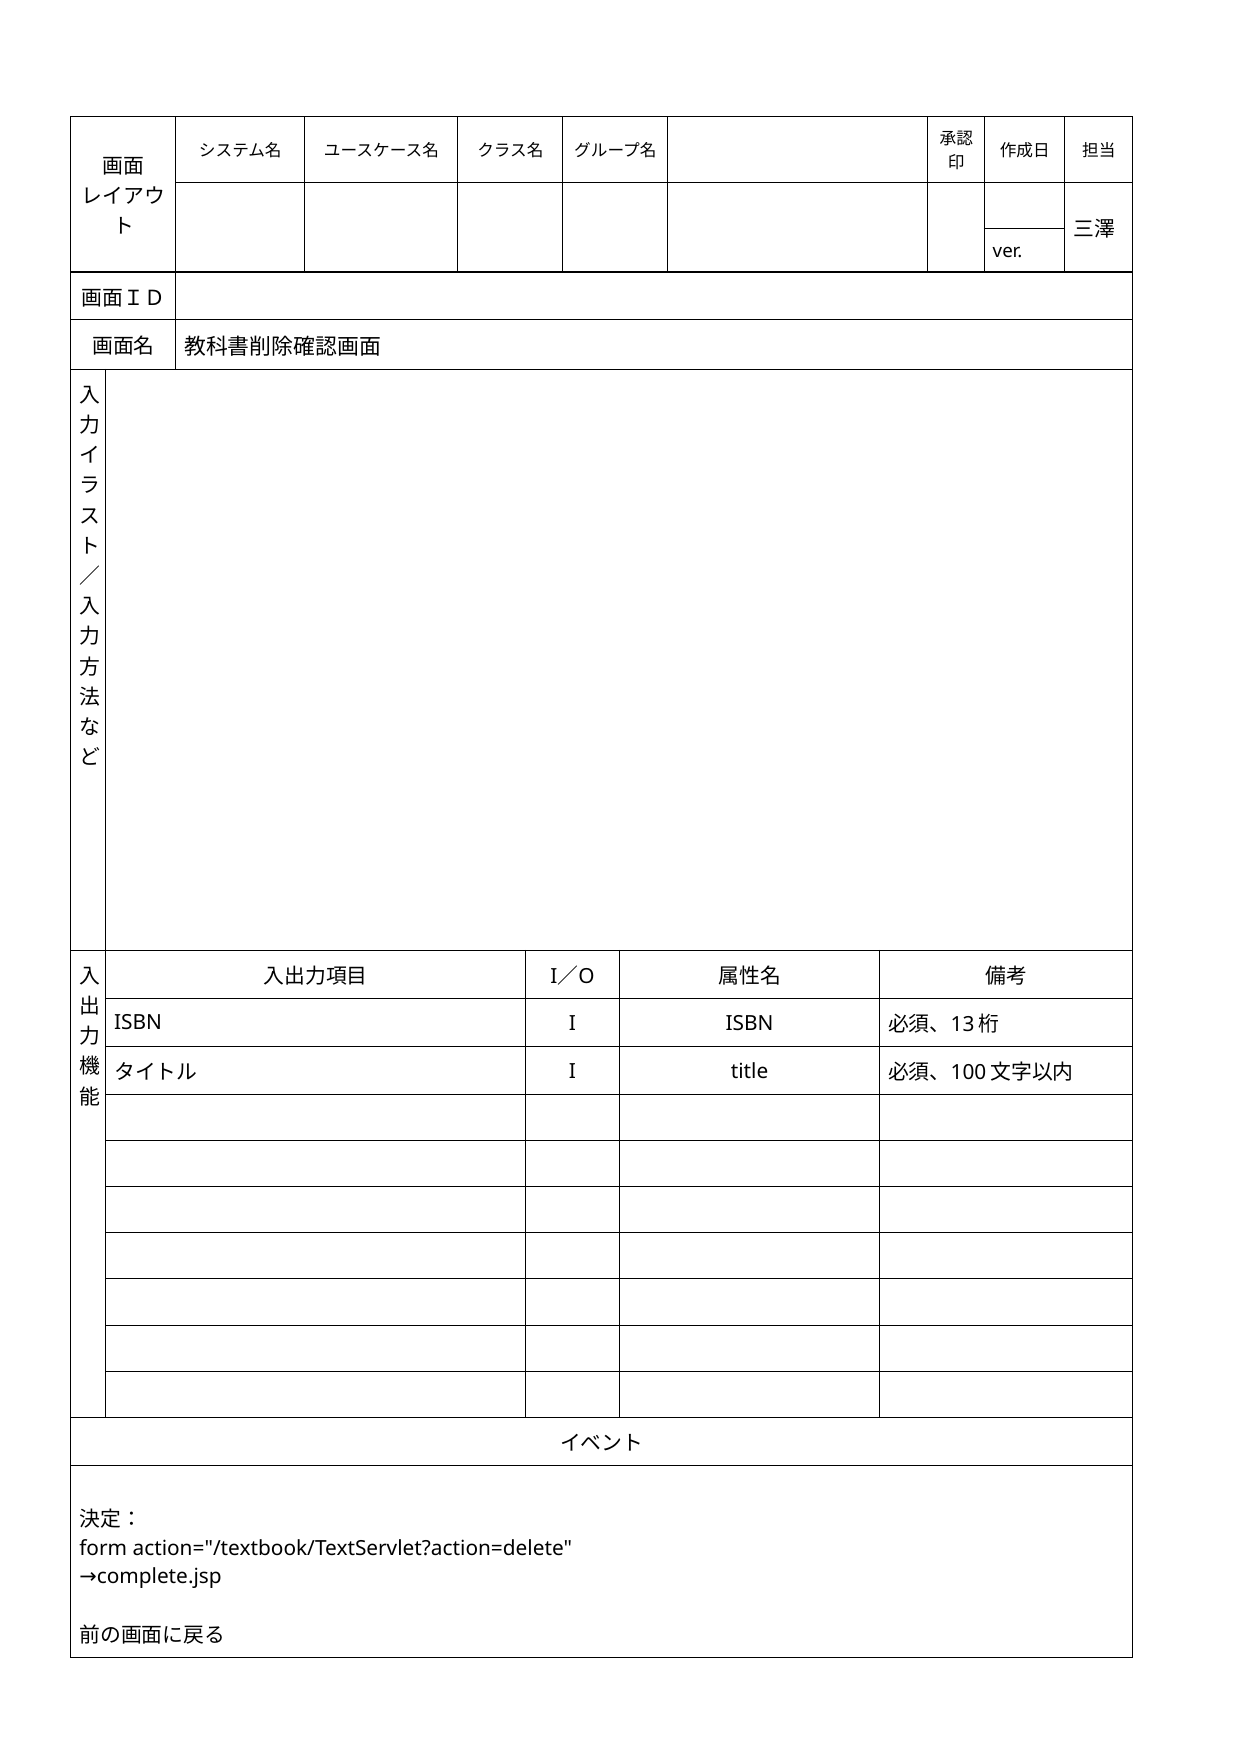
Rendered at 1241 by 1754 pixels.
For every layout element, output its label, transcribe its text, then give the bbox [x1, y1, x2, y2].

table_cell [106, 1326, 525, 1371]
table_cell ISBN [106, 999, 525, 1046]
table_cell [106, 1279, 525, 1324]
table_cell ver. [985, 229, 1064, 271]
table_cell [526, 1372, 619, 1417]
table_cell 画面ＩＤ [71, 273, 175, 319]
table_cell ISBN [620, 999, 879, 1046]
table_cell [880, 1187, 1132, 1232]
table_cell [620, 1326, 879, 1371]
table_cell 入力イラスト／入力方法など [71, 370, 105, 950]
table_cell [106, 1187, 525, 1232]
table_cell [620, 1187, 879, 1232]
table_cell 三澤 [1065, 183, 1132, 271]
table_cell 教科書削除確認画面 [176, 320, 1132, 369]
table_header ユースケース名 [305, 117, 457, 182]
table_header 担当 [1065, 117, 1132, 182]
table_cell [526, 1279, 619, 1324]
table_cell [620, 1372, 879, 1417]
table_cell [526, 1141, 619, 1186]
table_cell 入出力機能 [71, 951, 105, 1417]
table_cell [668, 183, 927, 271]
table_cell [928, 183, 984, 271]
table_header 画面 レイアウト [71, 117, 175, 271]
table_cell [880, 1233, 1132, 1278]
table_cell 必須、13桁 [880, 999, 1132, 1046]
table_cell [880, 1141, 1132, 1186]
table_cell [526, 1326, 619, 1371]
table_cell 属性名 [620, 951, 879, 998]
table_header 承認印 [928, 117, 984, 182]
table_cell [620, 1279, 879, 1324]
table_cell [985, 183, 1064, 228]
table_cell イベント [71, 1418, 1132, 1465]
table_cell I [526, 1047, 619, 1094]
table_cell [106, 1233, 525, 1278]
table_cell [620, 1141, 879, 1186]
table_header 作成日 [985, 117, 1064, 182]
table_cell タイトル [106, 1047, 525, 1094]
table_cell [106, 1372, 525, 1417]
table_cell [106, 370, 1132, 950]
table_cell 画面名 [71, 320, 175, 369]
table_cell I [526, 999, 619, 1046]
table_cell [880, 1279, 1132, 1324]
table_cell 必須、100文字以内 [880, 1047, 1132, 1094]
table_cell [526, 1187, 619, 1232]
table_cell [458, 183, 562, 271]
table_cell [563, 183, 667, 271]
table_cell [305, 183, 457, 271]
table_cell 備考 [880, 951, 1132, 998]
table_cell 入出力項目 [106, 951, 525, 998]
table_cell title [620, 1047, 879, 1094]
table_cell [526, 1233, 619, 1278]
table_cell [880, 1326, 1132, 1371]
table_cell [106, 1095, 525, 1140]
table_cell [176, 273, 1132, 319]
table_cell [620, 1095, 879, 1140]
table_header システム名 [176, 117, 304, 182]
table_cell [106, 1141, 525, 1186]
table_cell [880, 1095, 1132, 1140]
table_cell [620, 1233, 879, 1278]
table_cell [880, 1372, 1132, 1417]
table_cell [176, 183, 304, 271]
table_header グループ名 [563, 117, 667, 182]
table_header クラス名 [458, 117, 562, 182]
table_cell [526, 1095, 619, 1140]
table_header [668, 117, 927, 182]
table_cell 決定： form action="/textbook/TextServlet?action=delete" →complete.jsp 前の画面に戻る [71, 1466, 1132, 1657]
table_cell I／O [526, 951, 619, 998]
